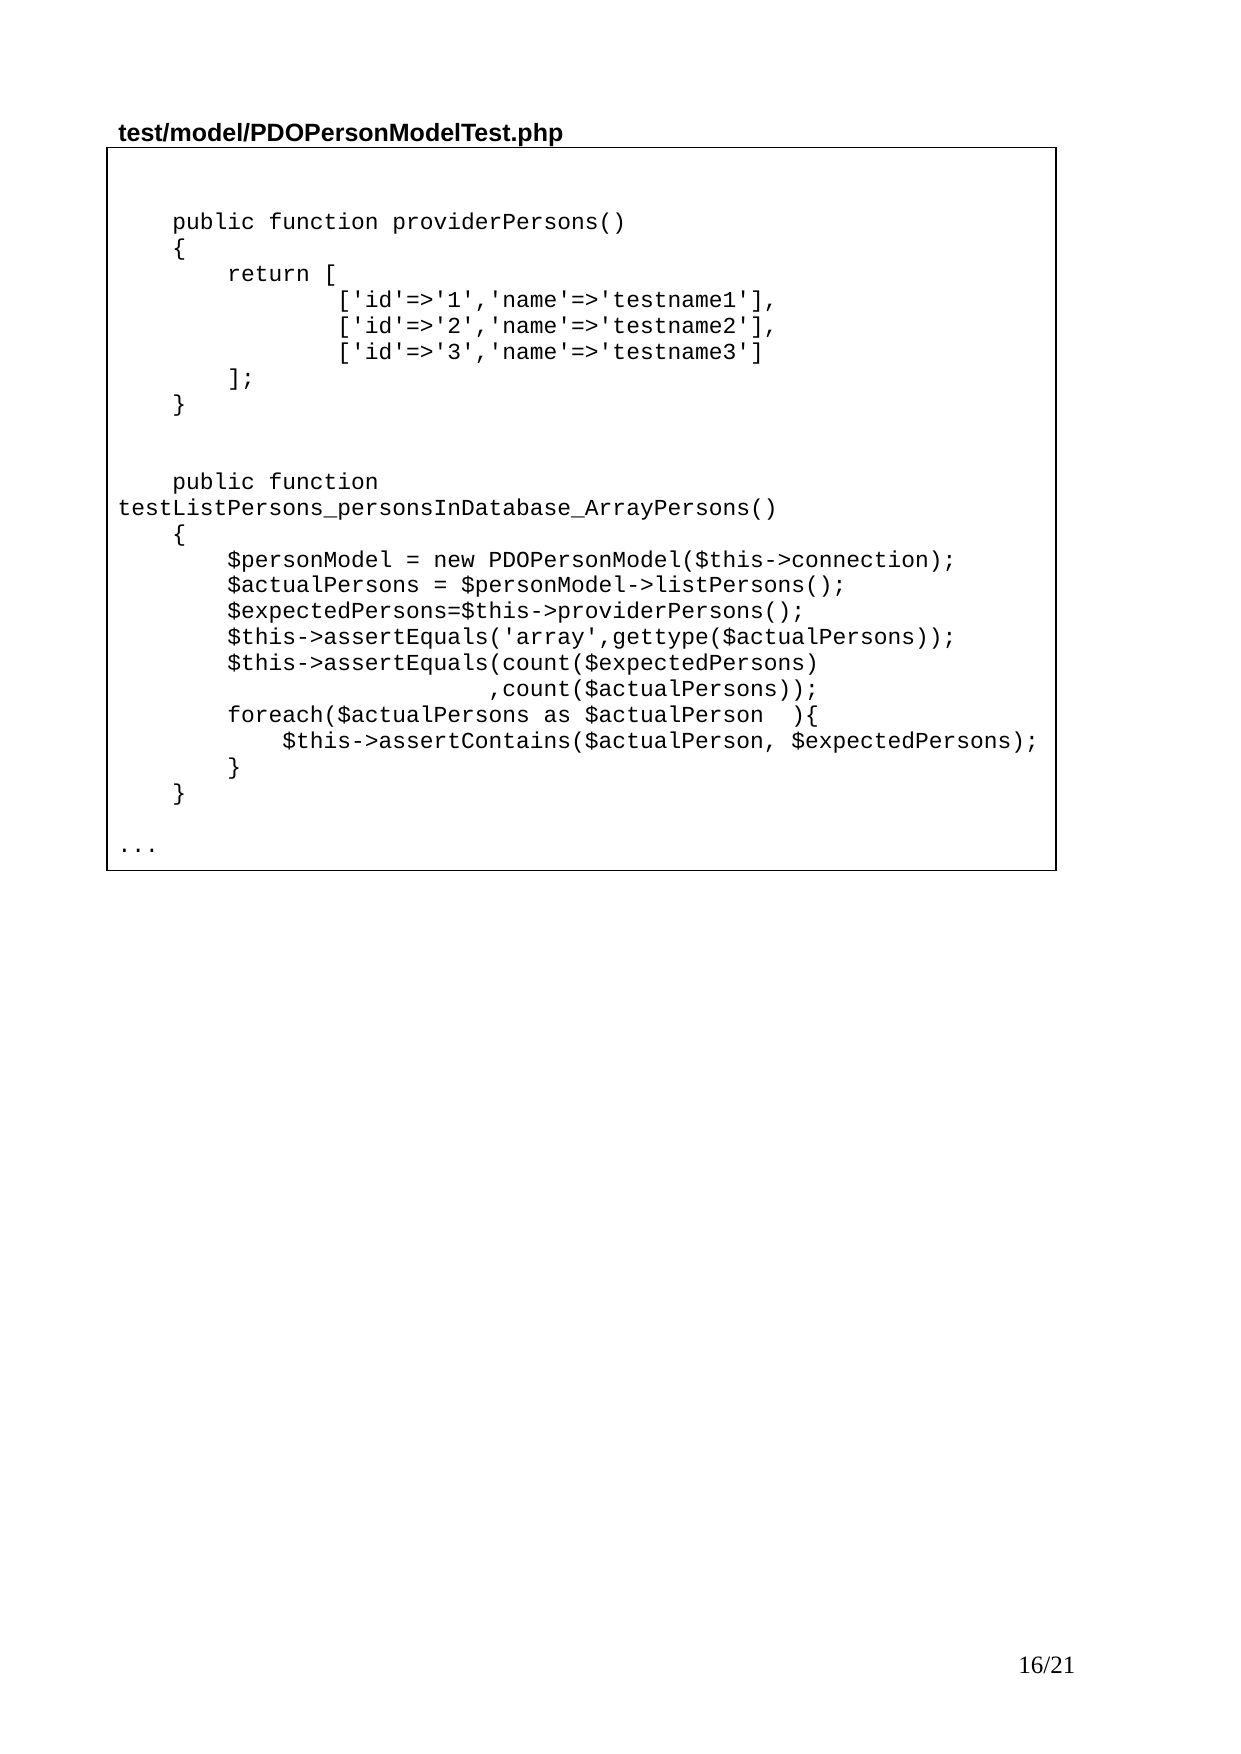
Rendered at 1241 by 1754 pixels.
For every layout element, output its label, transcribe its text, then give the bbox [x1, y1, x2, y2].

table_header public function providerPersons() { return [ ['id'=>'1','name'=>'testname1'], ['id'=>'2','name'=>'testname2'], ['id'=>'3','name'=>'testname3'] ]; } public function testListPersons_personsInDatabase_ArrayPersons() { $personModel = new PDOPersonModel($this->connection); $actualPersons = $personModel->listPersons(); $expectedPersons=$this->providerPersons(); $this->assertEquals('array',gettype($actualPersons)); $this->assertEquals(count($expectedPersons) ,count($actualPersons)); foreach($actualPersons as $actualPerson ){ $this->assertContains($actualPerson, $expectedPersons); } } ... [108, 148, 1055, 869]
text test/model/PDOPersonModelTest.php [118, 118, 1122, 147]
